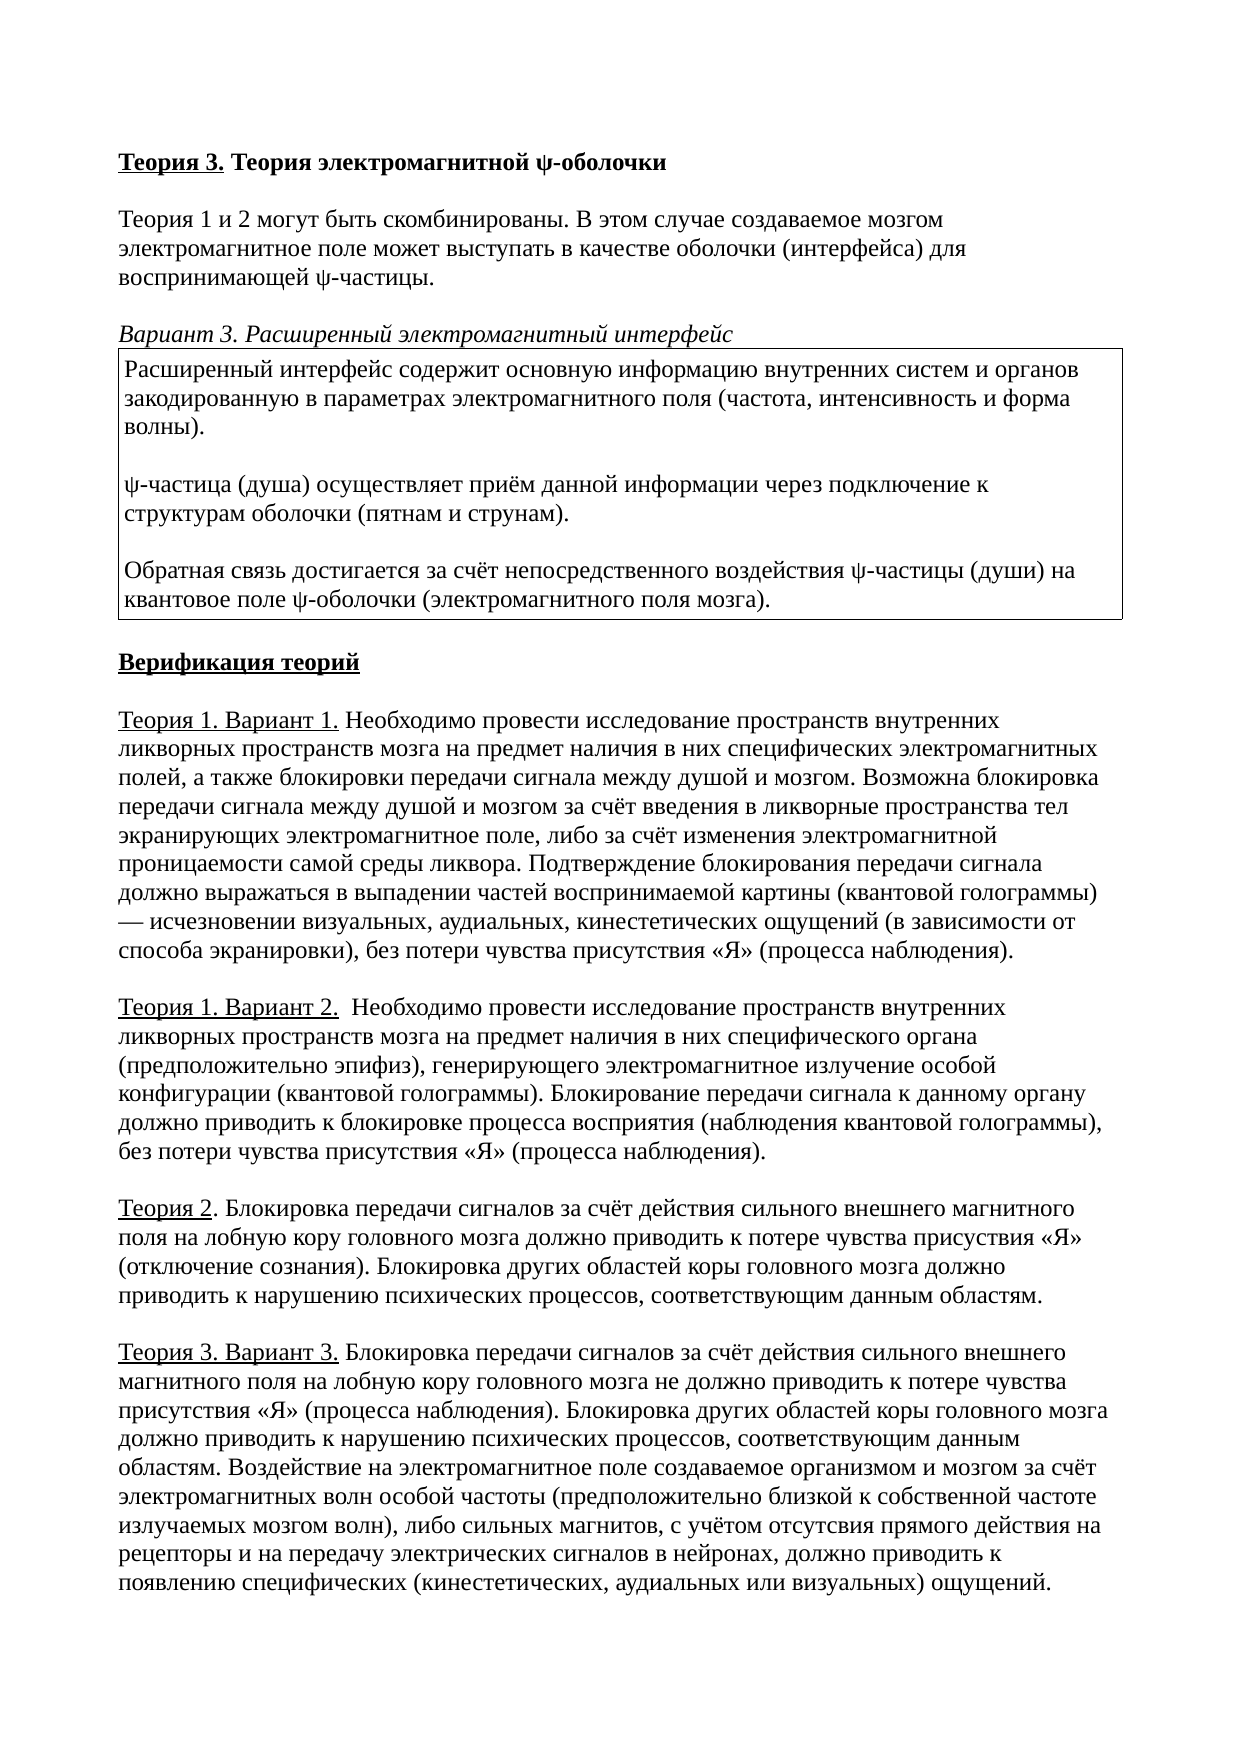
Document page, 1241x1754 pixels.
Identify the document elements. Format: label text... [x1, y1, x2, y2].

text Теория 1 и 2 могут быть скомбинированы. В этом случае создаваемое мозгом электромагнитное поле может выступать в качестве оболочки (интерфейса) для воспринимающей ψ-частицы. [118, 204, 1122, 291]
text Теория 2. Блокировка передачи сигналов за счёт действия сильного внешнего магнитного поля на лобную кору головного мозга должно приводить к потере чувства присуствия «Я» (отключение сознания). Блокировка других областей коры головного мозга должно приводить к нарушению психических процессов, соответствующим данным областям. [118, 1193, 1122, 1308]
text Верификация теорий [118, 647, 1122, 676]
text Теория 3. Теория электромагнитной ψ-оболочки [118, 147, 1122, 176]
text Теория 1. Вариант 1. Необходимо провести исследование пространств внутренних ликворных пространств мозга на предмет наличия в них специфических электромагнитных полей, а также блокировки передачи сигнала между душой и мозгом. Возможна блокировка передачи сигнала между душой и мозгом за счёт введения в ликворные пространства тел экранирующих электромагнитное поле, либо за счёт изменения электромагнитной проницаемости самой среды ликвора. Подтверждение блокирования передачи сигнала должно выражаться в выпадении частей воспринимаемой картины (квантовой голограммы) — исчезновении визуальных, аудиальных, кинестетических ощущений (в зависимости от способа экранировки), без потери чувства присутствия «Я» (процесса наблюдения). [118, 705, 1122, 963]
text Вариант 3. Расширенный электромагнитный интерфейс [118, 319, 1122, 348]
table_header Расширенный интерфейс содержит основную информацию внутренних систем и органов закодированную в параметрах электромагнитного поля (частота, интенсивность и форма волны). ψ-частица (душа) осуществляет приём данной информации через подключение к структурам оболочки (пятнам и струнам). Обратная связь достигается за счёт непосредственного воздействия ψ-частицы (души) на квантовое поле ψ-оболочки (электромагнитного поля мозга). [119, 349, 1122, 618]
text Теория 1. Вариант 2. Необходимо провести исследование пространств внутренних ликворных пространств мозга на предмет наличия в них специфического органа (предположительно эпифиз), генерирующего электромагнитное излучение особой конфигурации (квантовой голограммы). Блокирование передачи сигнала к данному органу должно приводить к блокировке процесса восприятия (наблюдения квантовой голограммы), без потери чувства присутствия «Я» (процесса наблюдения). [118, 992, 1122, 1165]
text Теория 3. Вариант 3. Блокировка передачи сигналов за счёт действия сильного внешнего магнитного поля на лобную кору головного мозга не должно приводить к потере чувства присутствия «Я» (процесса наблюдения). Блокировка других областей коры головного мозга должно приводить к нарушению психических процессов, соответствующим данным областям. Воздействие на электромагнитное поле создаваемое организмом и мозгом за счёт электромагнитных волн особой частоты (предположительно близкой к собственной частоте излучаемых мозгом волн), либо сильных магнитов, с учётом отсутсвия прямого действия на рецепторы и на передачу электрических сигналов в нейронах, должно приводить к появлению специфических (кинестетических, аудиальных или визуальных) ощущений. [118, 1337, 1122, 1596]
